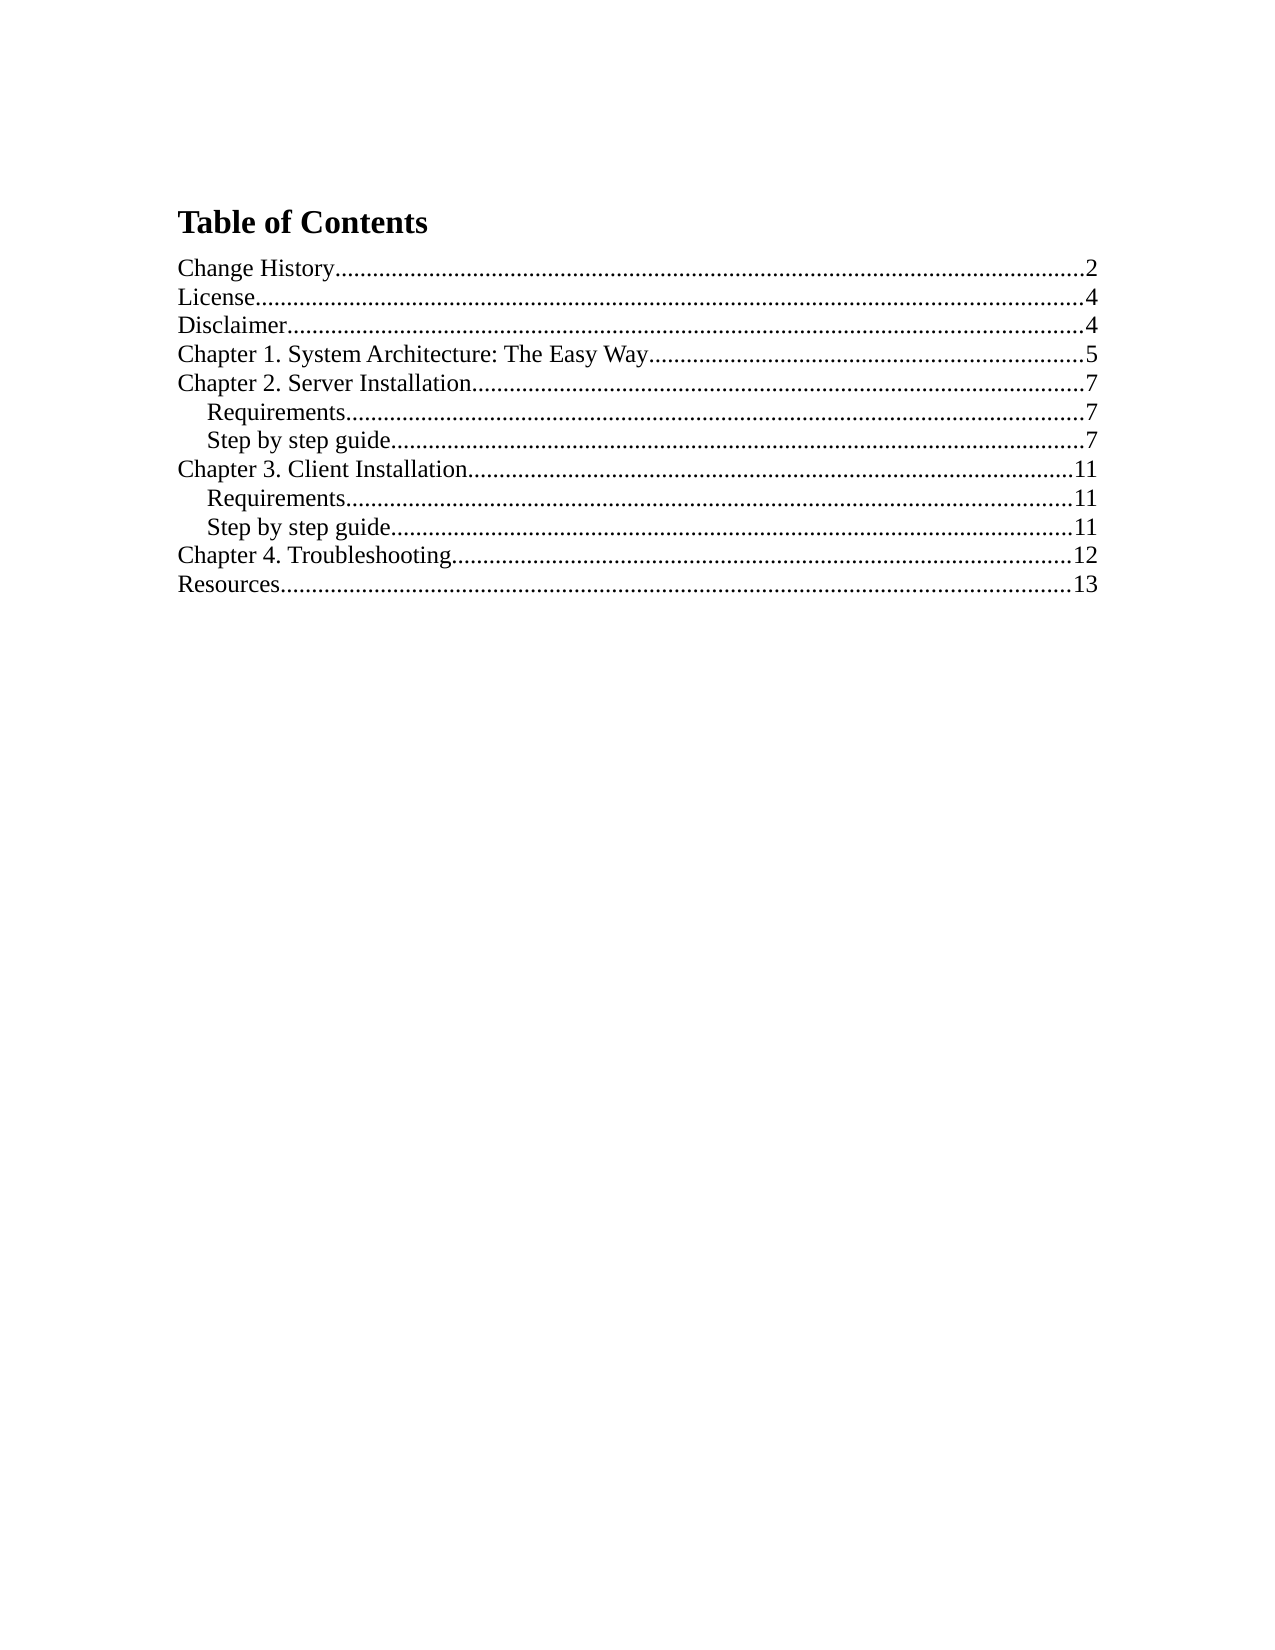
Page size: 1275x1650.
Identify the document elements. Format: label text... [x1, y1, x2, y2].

text Requirements 11 [207, 483, 1098, 512]
subtitle Table of Contents [177, 202, 1098, 241]
text Chapter 3. Client Installation 11 [177, 454, 1098, 483]
text License 4 [177, 282, 1098, 311]
text Change History 2 [177, 253, 1098, 282]
text Resources 13 [177, 569, 1098, 598]
text Step by step guide 11 [207, 512, 1098, 541]
text Requirements 7 [207, 397, 1098, 426]
text Chapter 1. System Architecture: The Easy Way 5 [177, 339, 1098, 368]
text Chapter 2. Server Installation 7 [177, 368, 1098, 397]
text Step by step guide 7 [207, 426, 1098, 454]
text Disclaimer 4 [177, 311, 1098, 339]
text Chapter 4. Troubleshooting 12 [177, 541, 1098, 569]
